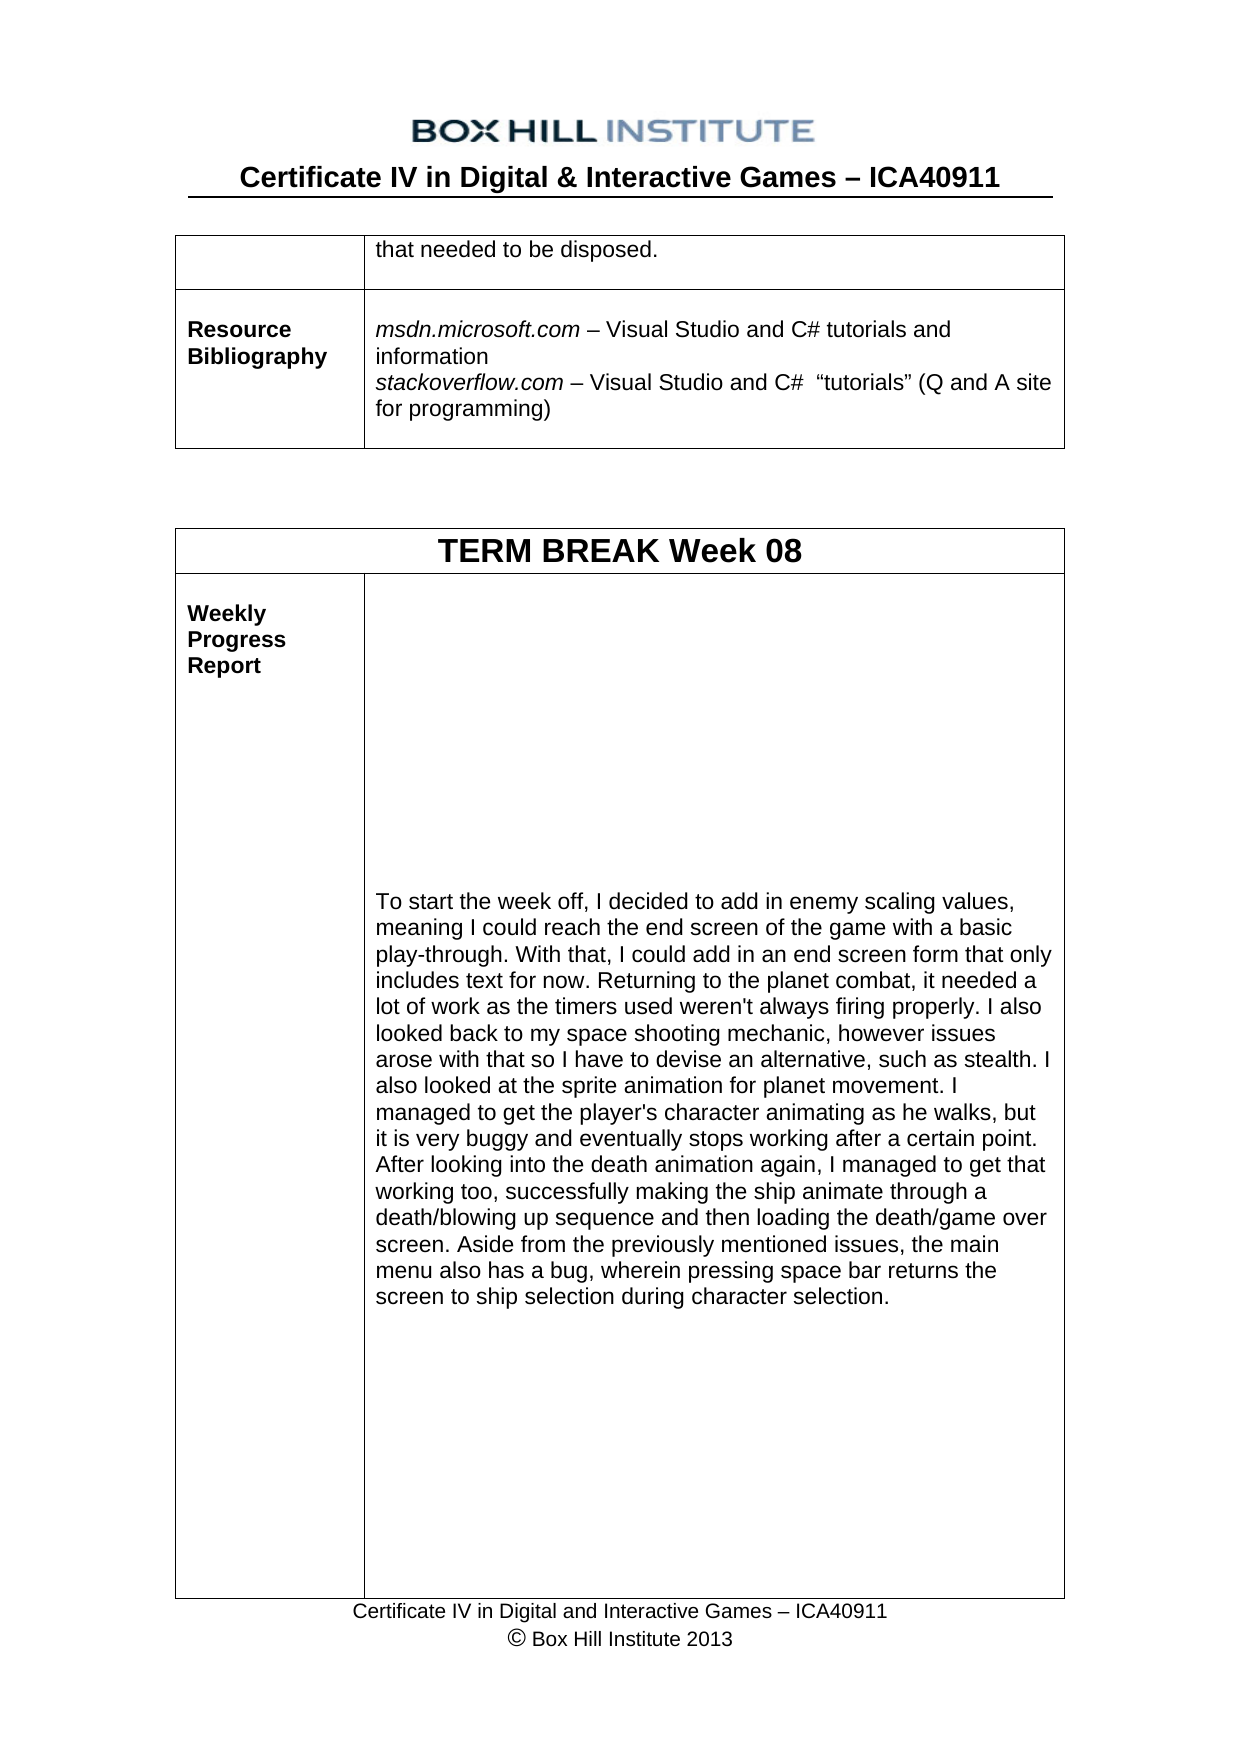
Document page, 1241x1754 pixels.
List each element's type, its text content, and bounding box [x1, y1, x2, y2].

picture [410, 111, 830, 152]
table_cell Weekly Progress Report [176, 574, 364, 1598]
table_cell msdn.microsoft.com – Visual Studio and C# tutorials and information stackoverflow.com – Visual Studio and C# “tutorials” (Q and A site for programming) [365, 290, 1064, 448]
table_cell [176, 236, 364, 289]
table_cell Resource Bibliography [176, 290, 364, 448]
table_header TERM BREAK Week 08 [176, 529, 1064, 572]
table_cell To start the week off, I decided to add in enemy scaling values, meaning I could reach the end screen of the game with a basic play-through. With that, I could add in an end screen form that only includes text for now. Returning to the planet combat, it needed a lot of work as the timers used weren't always firing properly. I also looked back to my space shooting mechanic, however issues arose with that so I have to devise an alternative, such as stealth. I also looked at the sprite animation for planet movement. I managed to get the player's character animating as he walks, but it is very buggy and eventually stops working after a certain point. After looking into the death animation again, I managed to get that working too, successfully making the ship animate through a death/blowing up sequence and then loading the death/game over screen. Aside from the previously mentioned issues, the main menu also has a bug, wherein pressing space bar returns the screen to ship selection during character selection. [365, 574, 1064, 1598]
table_cell that needed to be disposed. [365, 236, 1064, 289]
